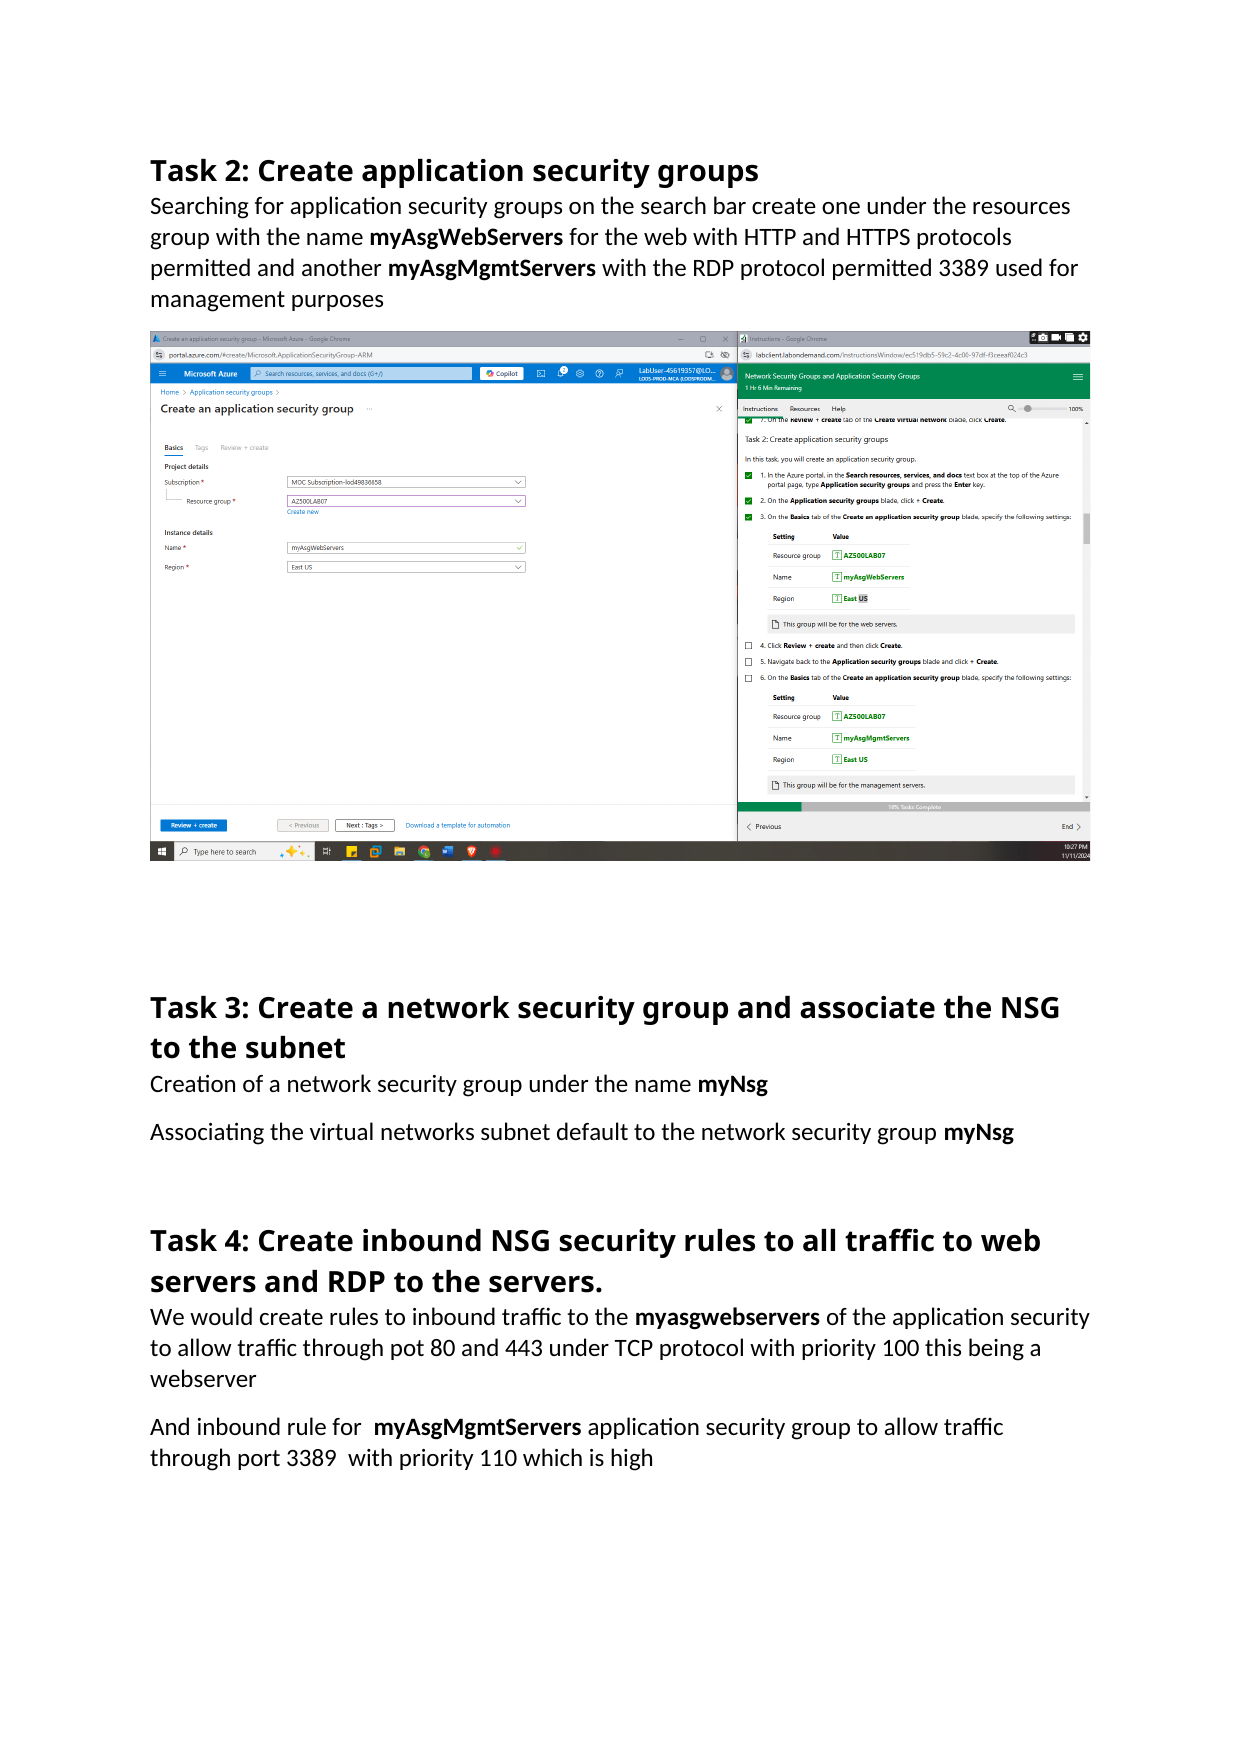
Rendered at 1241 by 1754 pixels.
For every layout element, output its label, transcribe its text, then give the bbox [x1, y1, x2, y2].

subtitle Task 3: Create a network security group and associate the NSG to the subnet [150, 987, 1090, 1067]
subtitle Task 2: Create application security groups [150, 150, 1090, 190]
text Searching for application security groups on the search bar create one under the resources group with the name myAsgWebServers for the web with HTTP and HTTPS protocols permitted and another myAsgMgmtServers with the RDP protocol permitted 3389 used for management purposes [150, 190, 1090, 314]
subtitle Task 4: Create inbound NSG security rules to all traffic to web servers and RDP to the servers. [150, 1221, 1090, 1301]
text Creation of a network security group under the name myNsg [150, 1068, 1090, 1099]
text And inbound rule for myAsgMgmtServers application security group to allow traffic through port 3389 with priority 110 which is high [150, 1411, 1090, 1473]
text We would create rules to inbound traffic to the myasgwebservers of the application security to allow traffic through pot 80 and 443 under TCP protocol with priority 100 this being a webserver [150, 1302, 1090, 1394]
text Associating the virtual networks subnet default to the network security group myNsg [150, 1116, 1090, 1146]
